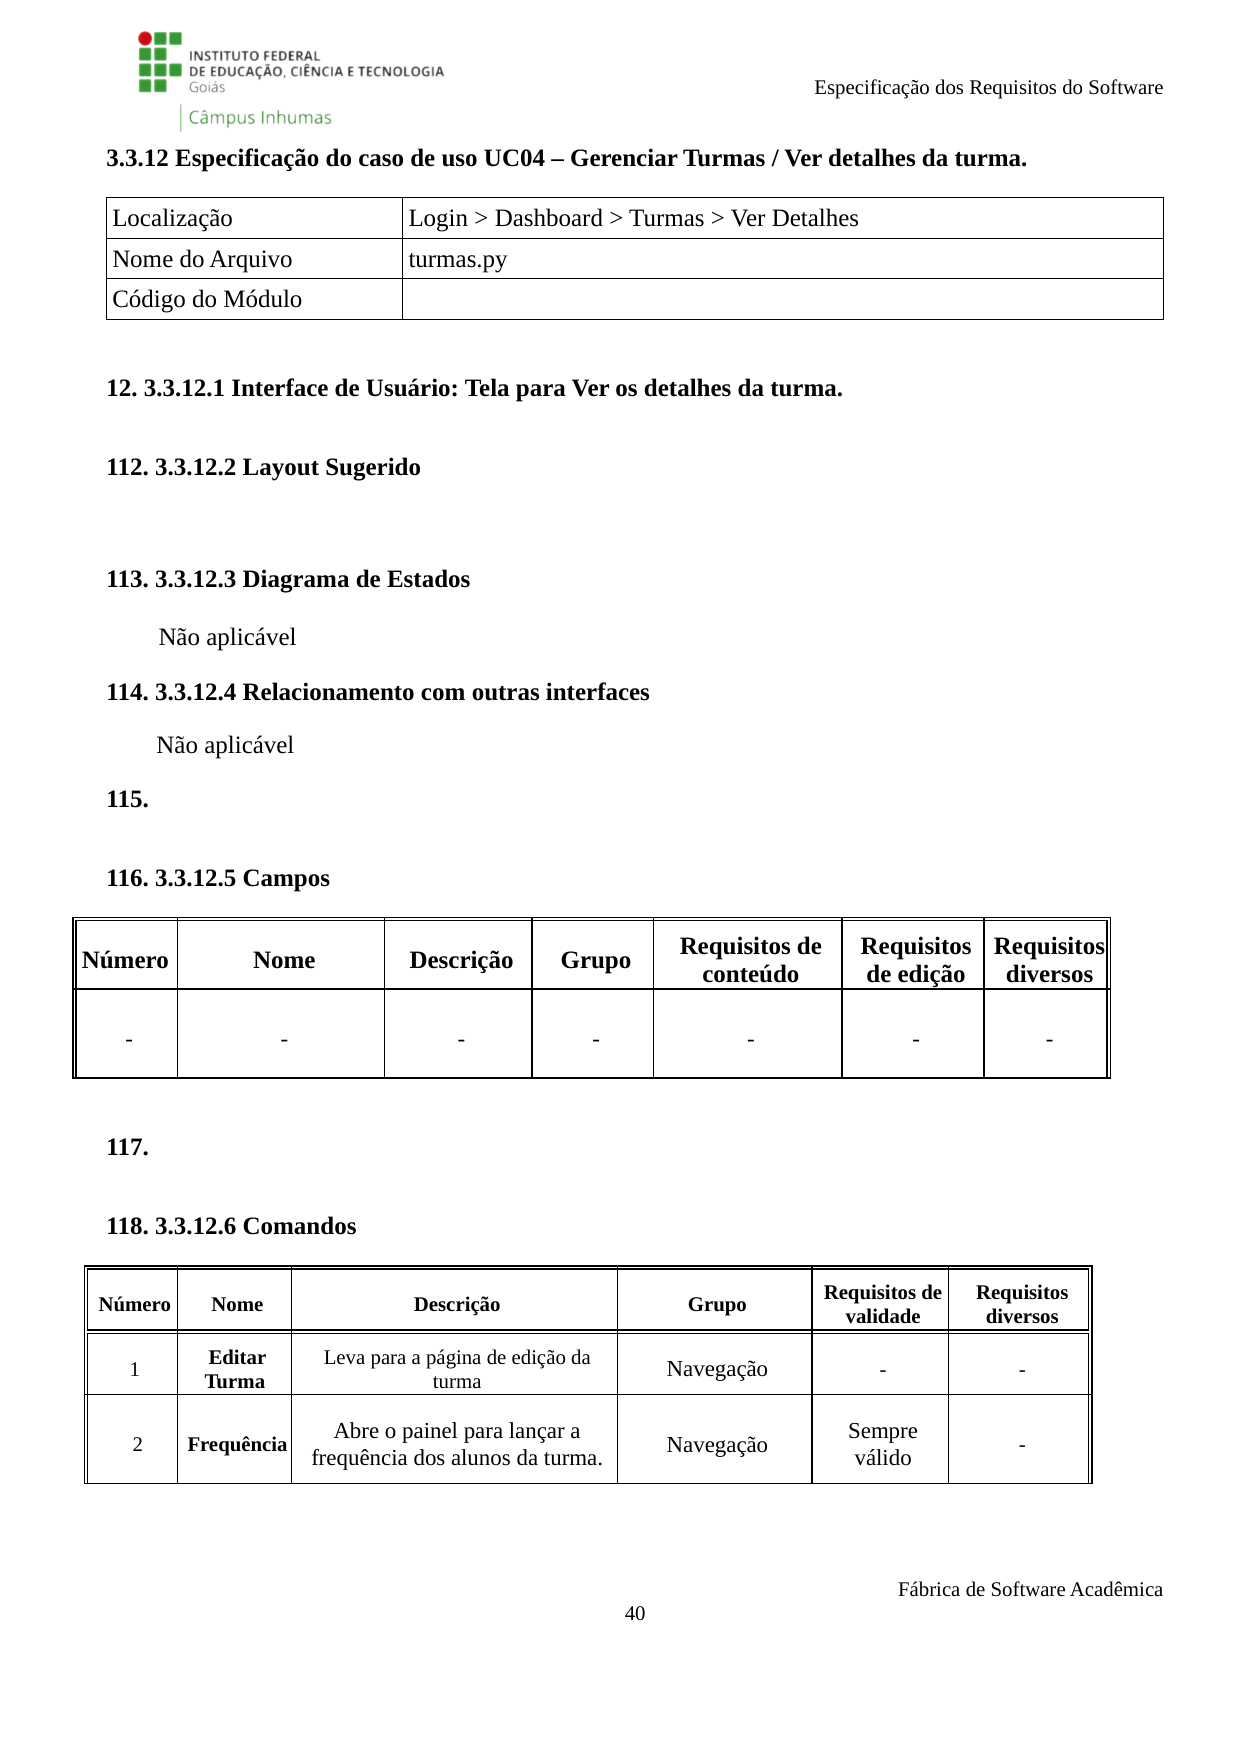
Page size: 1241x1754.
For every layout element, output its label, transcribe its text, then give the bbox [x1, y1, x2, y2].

table_cell Editar Turma [178, 1334, 291, 1393]
table_header Requisitos de validade [813, 1270, 948, 1329]
table_header Grupo [618, 1270, 811, 1329]
table_cell - [77, 990, 177, 1077]
table_header Requisitos diversos [985, 921, 1106, 988]
table_header Grupo [533, 921, 653, 988]
table_cell - [843, 990, 983, 1077]
table_cell Abre o painel para lançar a frequência dos alunos da turma. [292, 1395, 617, 1482]
table_cell - [813, 1334, 948, 1393]
subtitle 3.3.12 Especificação do caso de uso UC04 – Gerenciar Turmas / Ver detalhes da turma. [106, 143, 1163, 172]
table_cell turmas.py [403, 239, 1163, 278]
table_cell Nome do Arquivo [107, 239, 402, 278]
list 3.3.12.5 Campos [106, 863, 1163, 892]
table_cell - [385, 990, 531, 1077]
table_header Nome [178, 1270, 291, 1329]
table_cell 1 [88, 1334, 177, 1393]
table_header Descrição [292, 1270, 617, 1329]
table_cell Leva para a página de edição da turma [292, 1334, 617, 1393]
table_header Login > Dashboard > Turmas > Ver Detalhes [403, 198, 1163, 238]
list 3.3.12.1 Interface de Usuário: Tela para Ver os detalhes da turma. [106, 373, 1163, 402]
table_cell - [949, 1334, 1088, 1393]
table_cell - [533, 990, 653, 1077]
text Não aplicável [106, 730, 1163, 759]
table_cell - [949, 1395, 1088, 1482]
table_header Requisitos diversos [949, 1270, 1088, 1329]
table_header Nome [178, 921, 384, 988]
table_cell Frequência [178, 1395, 291, 1482]
list 3.3.12.3 Diagrama de Estados [106, 564, 1163, 593]
table_cell - [985, 990, 1106, 1077]
table_cell Navegação [618, 1334, 811, 1393]
table_cell [403, 279, 1163, 319]
table_cell - [654, 990, 841, 1077]
table_header Número [88, 1270, 177, 1329]
list 3.3.12.6 Comandos [106, 1211, 1163, 1240]
table_cell Sempre válido [813, 1395, 948, 1482]
table_header Localização [107, 198, 402, 238]
table_header Número [77, 921, 177, 988]
table_cell 2 [88, 1395, 177, 1482]
list 3.3.12.2 Layout Sugerido [106, 452, 1163, 481]
table_cell Navegação [618, 1395, 811, 1482]
table_header Requisitos de edição [843, 921, 983, 988]
list 3.3.12.4 Relacionamento com outras interfaces [106, 677, 1163, 705]
table_header Descrição [385, 921, 531, 988]
table_cell - [178, 990, 384, 1077]
text Não aplicável [106, 618, 1163, 652]
table_header Requisitos de conteúdo [654, 921, 841, 988]
table_cell Código do Módulo [107, 279, 402, 319]
